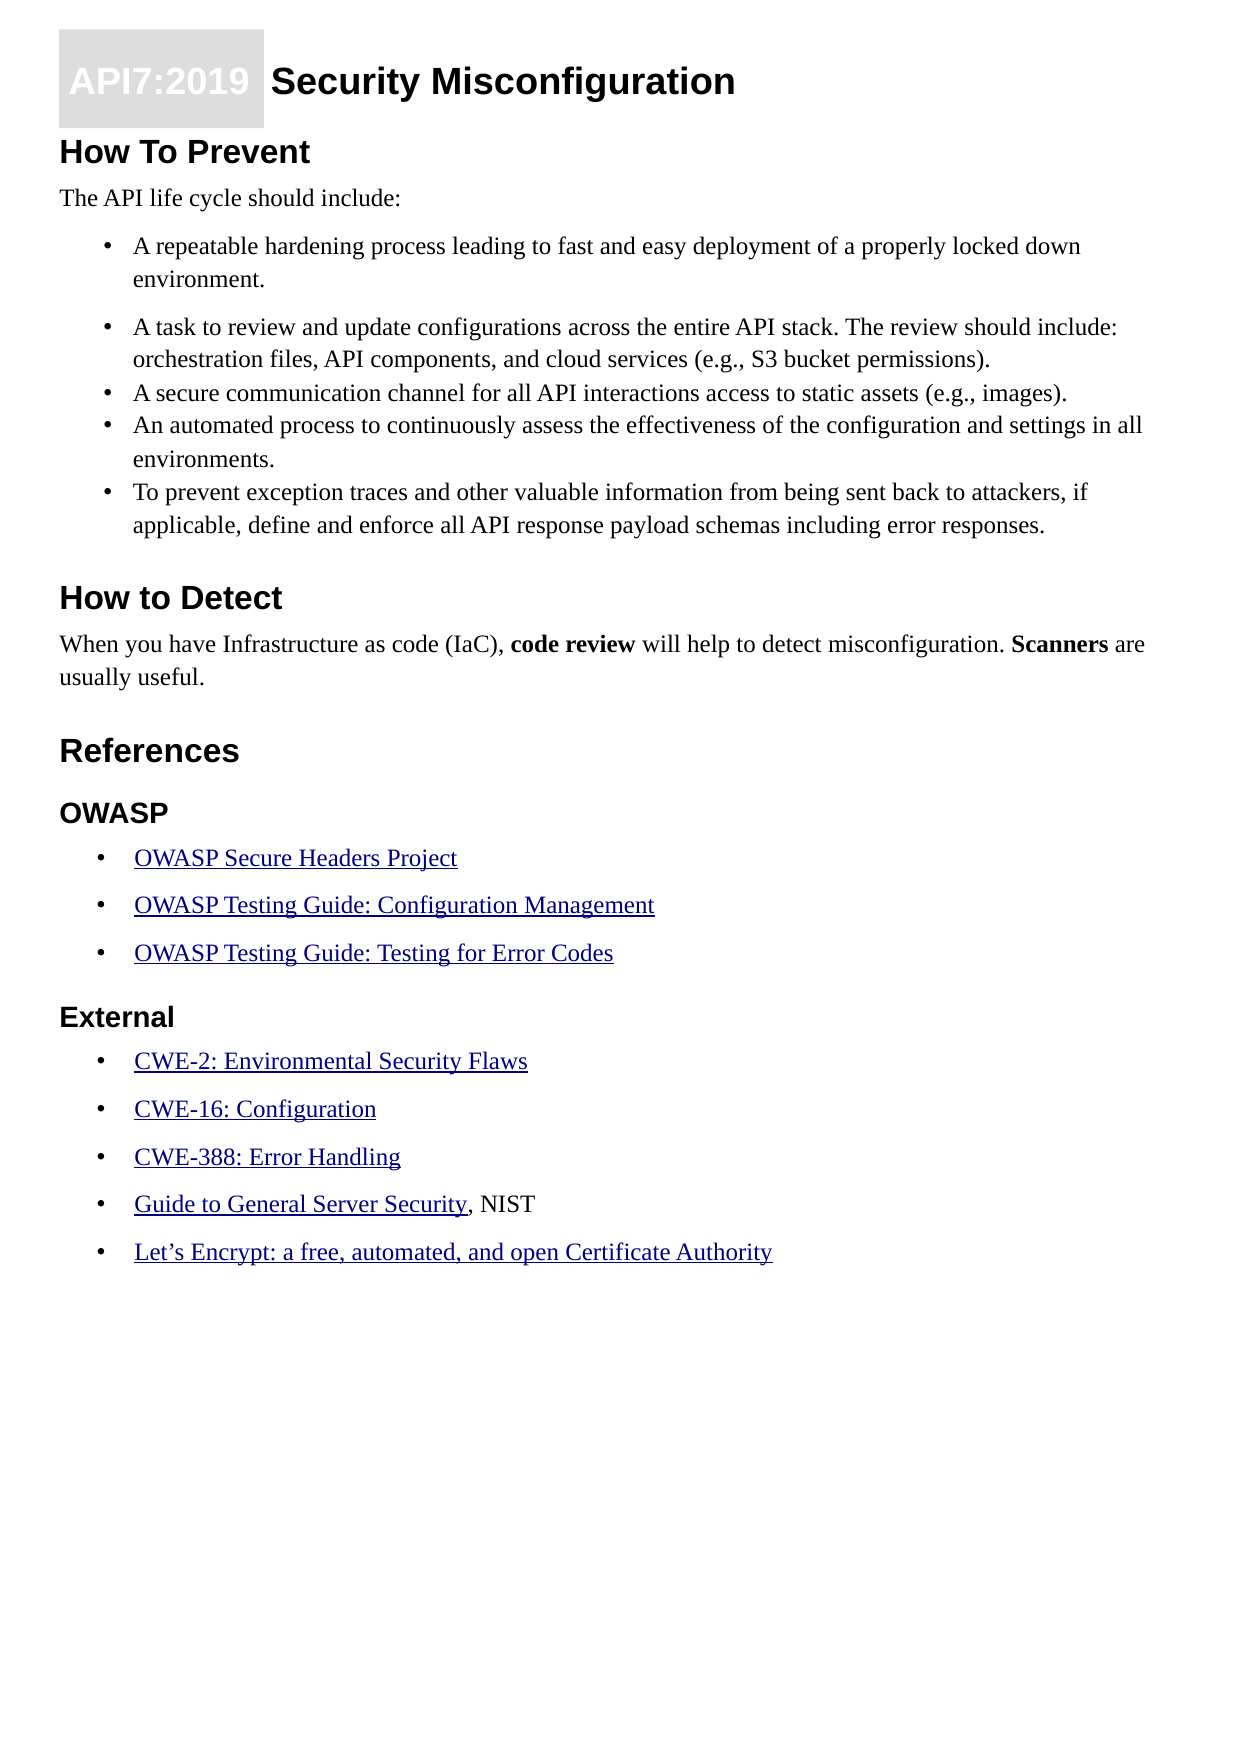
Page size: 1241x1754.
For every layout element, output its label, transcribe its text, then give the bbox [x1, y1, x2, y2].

subtitle How to Detect [59, 578, 1181, 617]
list Guide to General Server Security, NIST [97, 1189, 1181, 1218]
subtitle References [59, 731, 1181, 769]
text When you have Infrastructure as code (IaC), code review will help to detect misconfiguration. Scanners are usually useful. [59, 629, 1181, 691]
list CWE-388: Error Handling [97, 1142, 1181, 1170]
list An automated process to continuously assess the effectiveness of the configuration and settings in all environments. [103, 411, 1181, 472]
list CWE-2: Environmental Security Flaws [97, 1046, 1181, 1075]
subtitle OWASP [59, 796, 1181, 830]
list Let’s Encrypt: a free, automated, and open Certificate Authority [97, 1237, 1181, 1266]
list A task to review and update configurations across the entire API stack. The review should include: orchestration files, API components, and cloud services (e.g., S3 bucket permissions). [103, 312, 1181, 373]
list CWE-16: Configuration [97, 1094, 1181, 1123]
text The API life cycle should include: [59, 183, 1181, 212]
subtitle How To Prevent [59, 132, 1181, 171]
list OWASP Testing Guide: Testing for Error Codes [97, 938, 1181, 967]
list OWASP Testing Guide: Configuration Management [97, 890, 1181, 919]
subtitle External [59, 1000, 1181, 1034]
list OWASP Secure Headers Project [97, 843, 1181, 871]
list To prevent exception traces and other valuable information from being sent back to attackers, if applicable, define and enforce all API response payload schemas including error responses. [103, 477, 1181, 538]
list A repeatable hardening process leading to fast and easy deployment of a properly locked down environment. [103, 231, 1181, 293]
list A secure communication channel for all API interactions access to static assets (e.g., images). [103, 378, 1181, 406]
